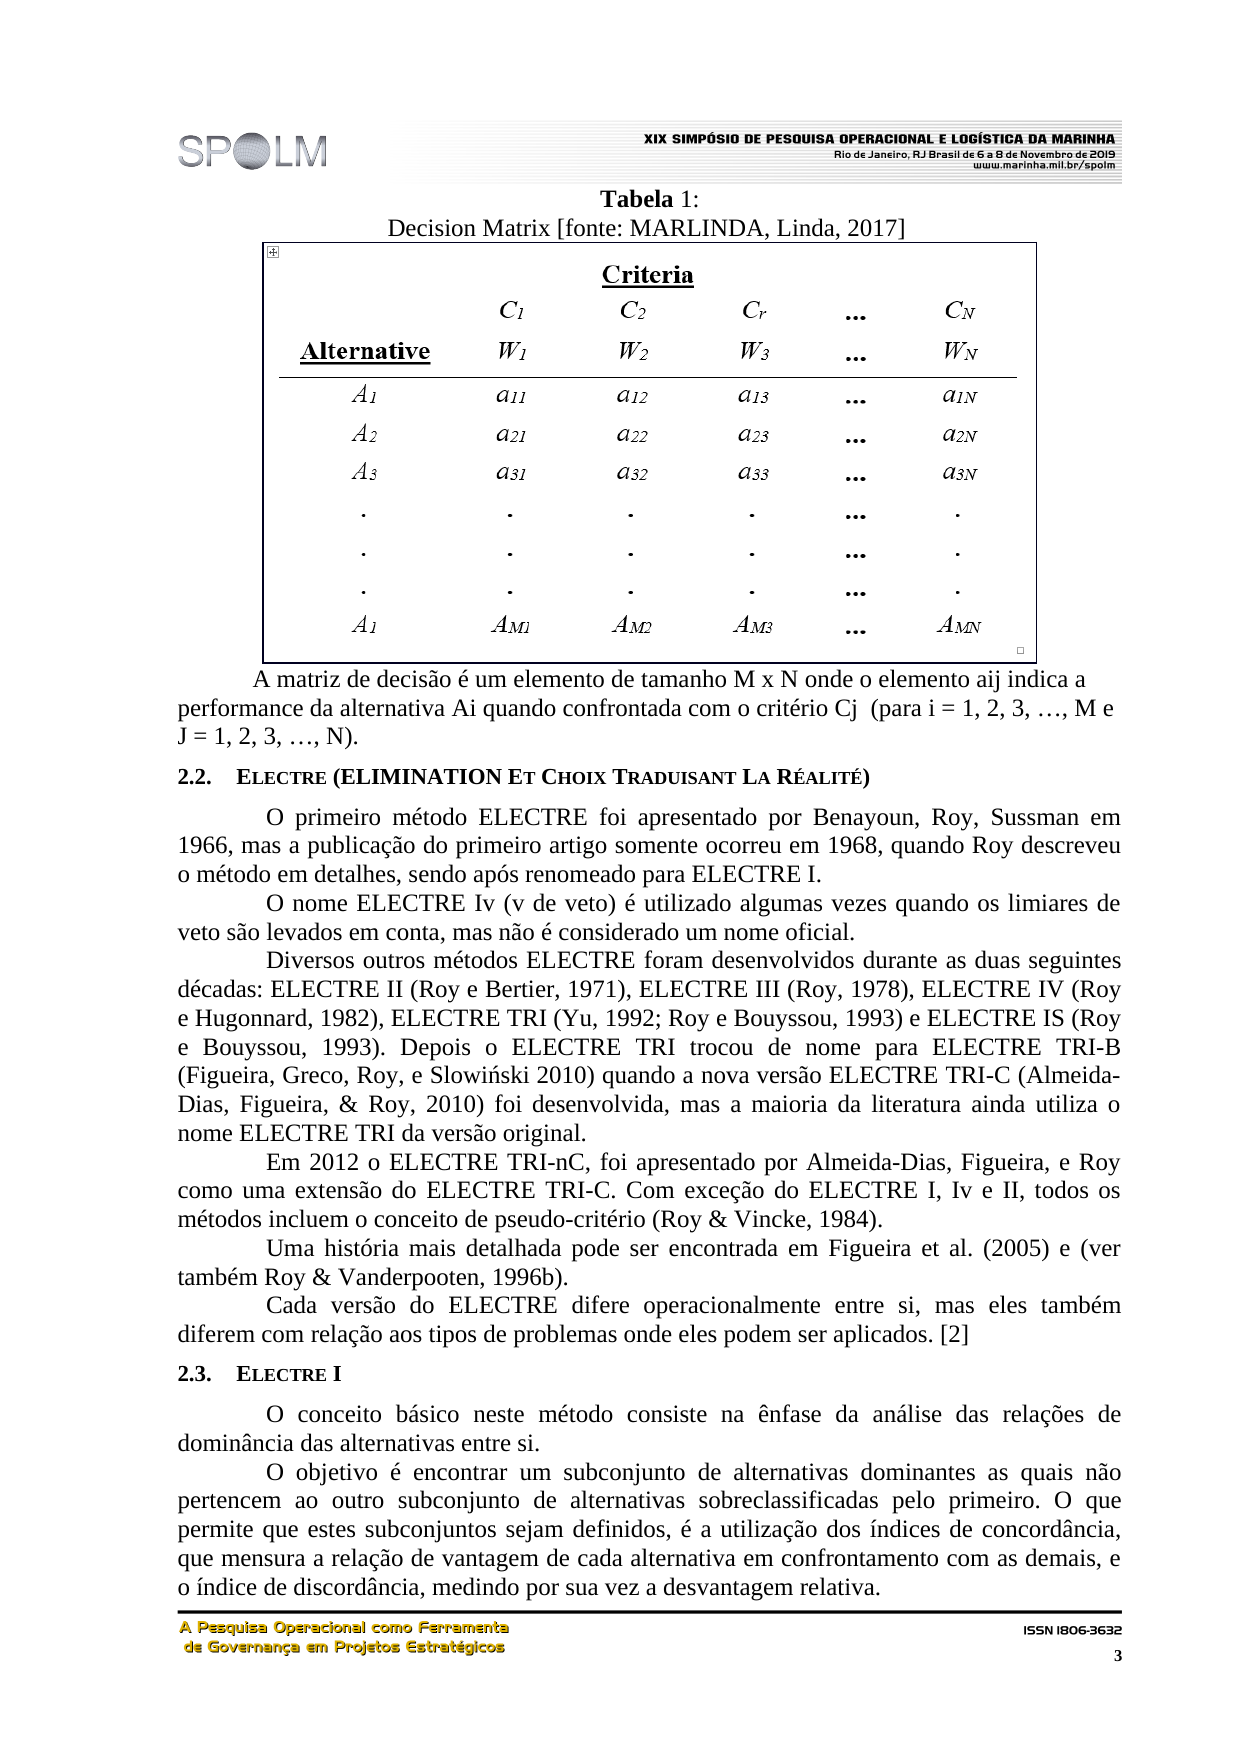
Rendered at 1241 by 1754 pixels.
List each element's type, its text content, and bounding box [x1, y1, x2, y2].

picture [177, 1610, 1122, 1656]
text O nome ELECTRE Iv (v de veto) é utilizado algumas vezes quando os limiares de veto são levados em conta, mas não é considerado um nome oficial. [177, 888, 1122, 945]
text Em 2012 o ELECTRE TRI-nC, foi apresentado por Almeida-Dias, Figueira, e Roy como uma extensão do ELECTRE TRI-C. Com exceção do ELECTRE I, Iv e II, todos os métodos incluem o conceito de pseudo-critério (Roy & Vincke, 1984). [177, 1147, 1122, 1233]
text O objetivo é encontrar um subconjunto de alternativas dominantes as quais não pertencem ao outro subconjunto de alternativas sobreclassificadas pelo primeiro. O que permite que estes subconjuntos sejam definidos, é a utilização dos índices de concordância, que mensura a relação de vantagem de cada alternativa em confrontamento com as demais, e o índice de discordância, medindo por sua vez a desvantagem relativa. [177, 1457, 1122, 1600]
text A matriz de decisão é um elemento de tamanho M x N onde o elemento aij indica a performance da alternativa Ai quando confrontada com o critério Cj (para i = 1, 2, 3, …, M e J = 1, 2, 3, …, N). [177, 242, 1122, 750]
text Diversos outros métodos ELECTRE foram desenvolvidos durante as duas seguintes décadas: ELECTRE II (Roy e Bertier, 1971), ELECTRE III (Roy, 1978), ELECTRE IV (Roy e Hugonnard, 1982), ELECTRE TRI (Yu, 1992; Roy e Bouyssou, 1993) e ELECTRE IS (Roy e Bouyssou, 1993). Depois o ELECTRE TRI trocou de nome para ELECTRE TRI-B (Figueira, Greco, Roy, e Slowiński 2010) quando a nova versão ELECTRE TRI-C (Almeida-Dias, Figueira, & Roy, 2010) foi desenvolvida, mas a maioria da literatura ainda utiliza o nome ELECTRE TRI da versão original. [177, 945, 1122, 1147]
picture [177, 118, 1123, 184]
subtitle Electre I [177, 1360, 1122, 1387]
text Uma história mais detalhada pode ser encontrada em Figueira et al. (2005) e (ver também Roy & Vanderpooten, 1996b). [177, 1233, 1122, 1290]
text O conceito básico neste método consiste na ênfase da análise das relações de dominância das alternativas entre si. [177, 1399, 1122, 1457]
text O primeiro método ELECTRE foi apresentado por Benayoun, Roy, Sussman em 1966, mas a publicação do primeiro artigo somente ocorreu em 1968, quando Roy descreveu o método em detalhes, sendo após renomeado para ELECTRE I. [177, 802, 1122, 888]
text Decision Matrix [fonte: MARLINDA, Linda, 2017] [177, 213, 1122, 242]
picture [266, 246, 1033, 660]
text Cada versão do ELECTRE difere operacionalmente entre si, mas eles também diferem com relação aos tipos de problemas onde eles podem ser aplicados. [2] [177, 1290, 1122, 1348]
text Tabela 1: [177, 184, 1122, 213]
subtitle Electre (ELIMINATION Et Choix Traduisant La Réalité) [177, 763, 1122, 789]
